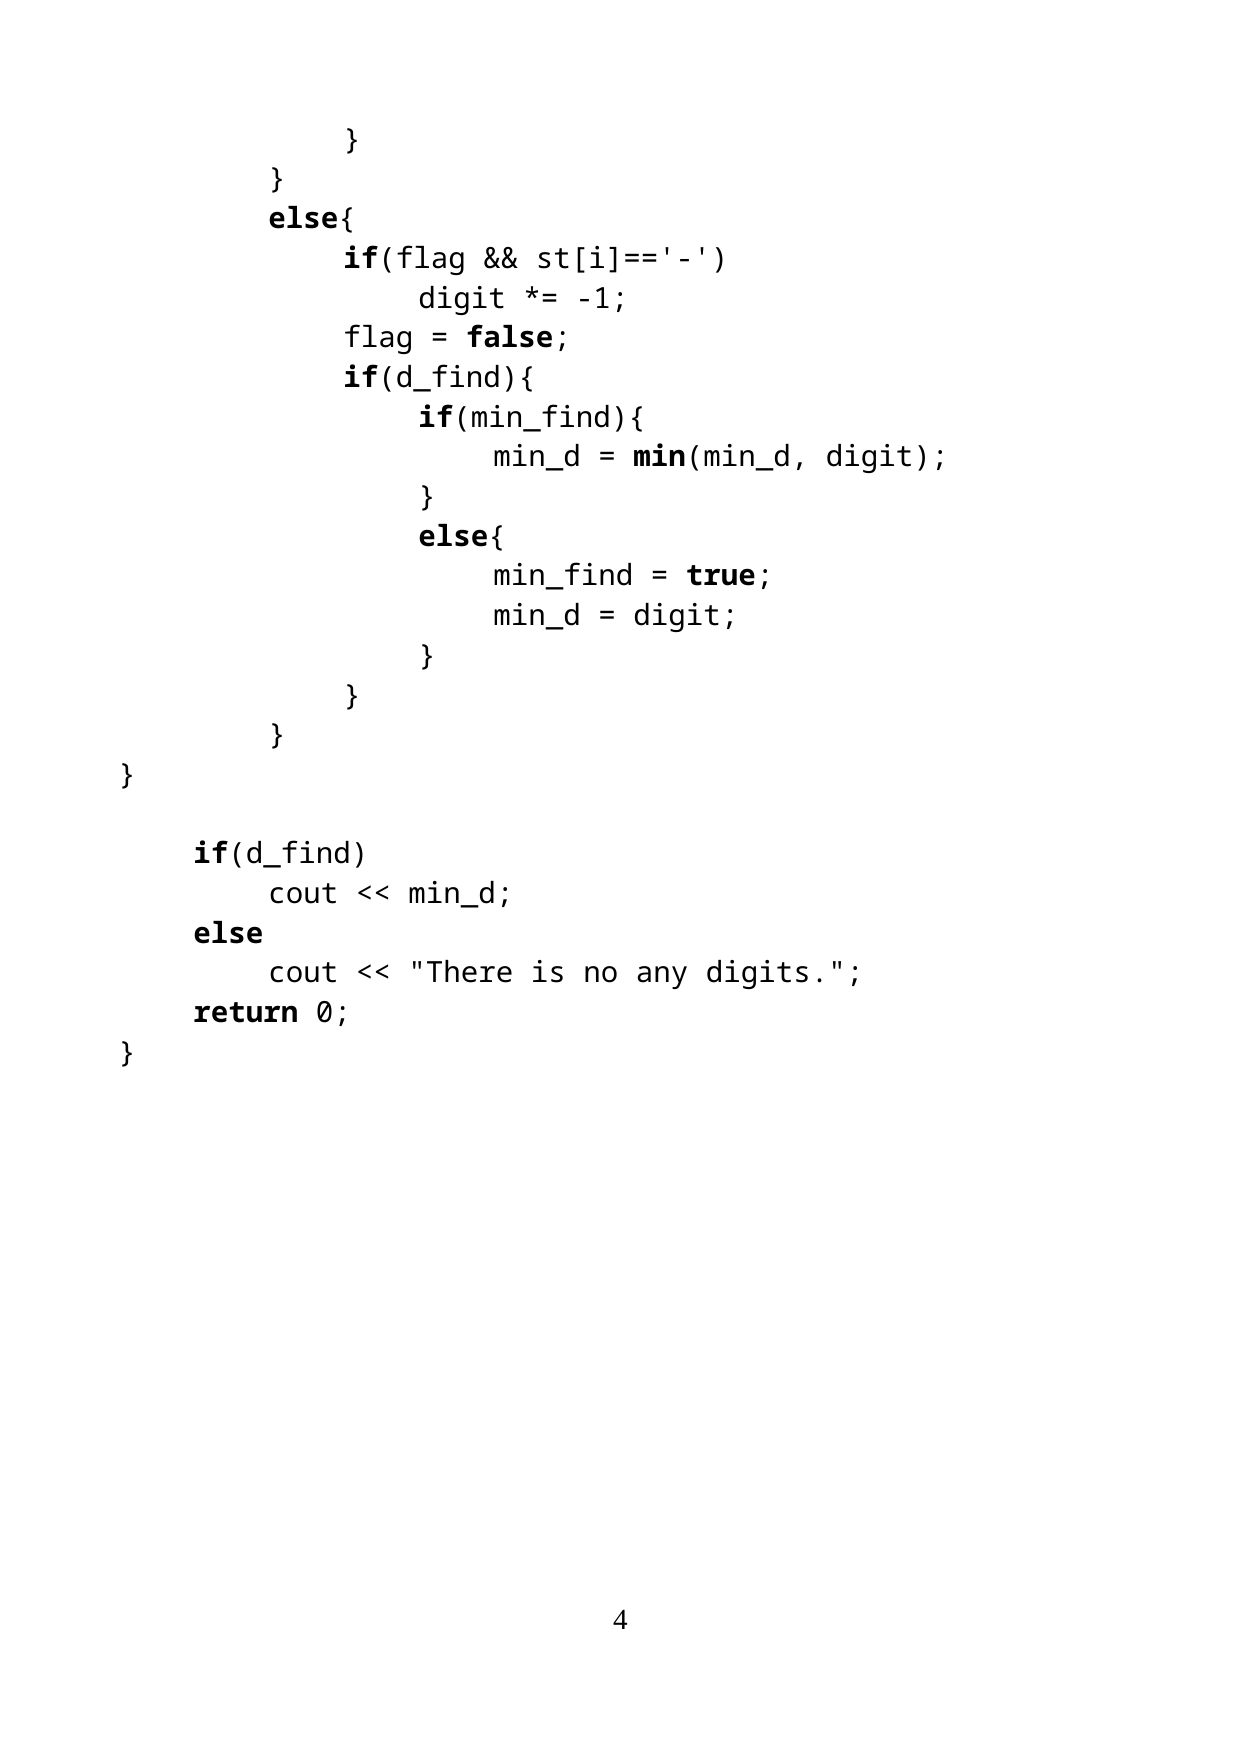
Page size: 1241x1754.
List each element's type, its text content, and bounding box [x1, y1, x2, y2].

text cout << "There is no any digits."; [118, 952, 1122, 991]
text digit *= -1; [118, 277, 1122, 317]
text } [118, 634, 1122, 674]
text } [118, 753, 1122, 793]
text min_d = digit; [118, 594, 1122, 634]
text if(flag && st[i]=='-') [118, 237, 1122, 277]
text min_d = min(min_d, digit); [118, 436, 1122, 475]
text } [118, 713, 1122, 753]
text flag = false; [118, 317, 1122, 356]
text if(d_find) [118, 832, 1122, 872]
text min_find = true; [118, 555, 1122, 594]
text cout << min_d; [118, 872, 1122, 912]
text else{ [118, 515, 1122, 555]
text else [118, 912, 1122, 952]
text } [118, 158, 1122, 197]
text else{ [118, 197, 1122, 237]
text } [118, 475, 1122, 515]
text } [118, 674, 1122, 713]
text } [118, 118, 1122, 158]
text if(min_find){ [118, 396, 1122, 436]
text } [118, 1031, 1122, 1071]
text return 0; [118, 991, 1122, 1031]
text if(d_find){ [118, 356, 1122, 396]
